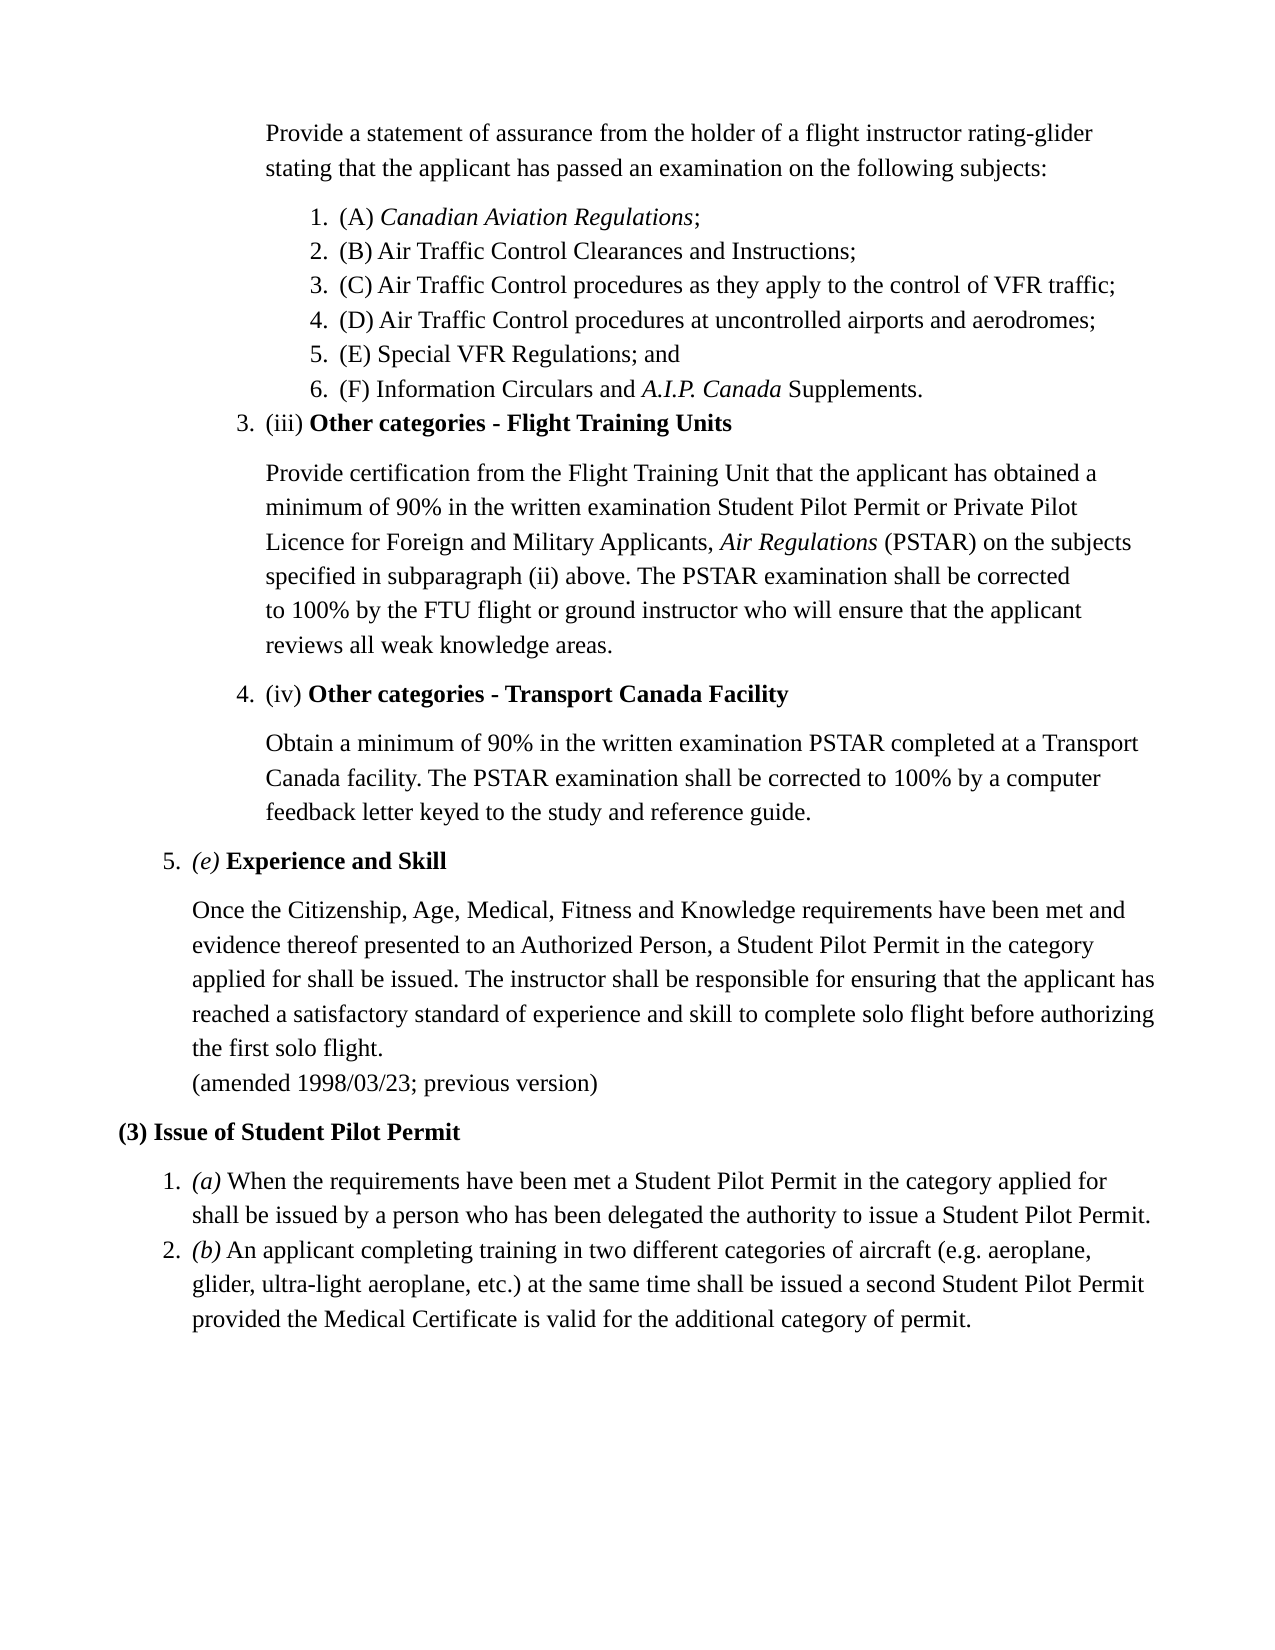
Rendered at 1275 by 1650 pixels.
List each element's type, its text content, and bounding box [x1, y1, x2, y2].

list (F) Information Circulars and A.I.P. Canada Supplements. [309, 374, 1157, 403]
list Obtain a minimum of 90% in the written examination PSTAR completed at a Transport Canada facility. The PSTAR examination shall be corrected to 100% by a computer feedback letter keyed to the study and reference guide. [236, 728, 1157, 826]
text (3) Issue of Student Pilot Permit [118, 1117, 1157, 1145]
list (B) Air Traffic Control Clearances and Instructions; [309, 236, 1157, 265]
list Provide a statement of assurance from the holder of a flight instructor rating-glider stating that the applicant has passed an examination on the following subjects: [236, 118, 1157, 181]
list (D) Air Traffic Control procedures at uncontrolled airports and aerodromes; [309, 305, 1157, 334]
list Provide certification from the Flight Training Unit that the applicant has obtained a minimum of 90% in the written examination Student Pilot Permit or Private Pilot Licence for Foreign and Military Applicants, Air Regulations (PSTAR) on the subjects specified in subparagraph (ii) above. The PSTAR examination shall be corrected to 100% by the FTU flight or ground instructor who will ensure that the applicant reviews all weak knowledge areas. [236, 458, 1157, 659]
list (iv) Other categories - Transport Canada Facility [236, 679, 1157, 708]
list (A) Canadian Aviation Regulations; [309, 202, 1157, 230]
list (e) Experience and Skill [162, 846, 1157, 875]
list (E) Special VFR Regulations; and [309, 339, 1157, 368]
list (a) When the requirements have been met a Student Pilot Permit in the category applied for shall be issued by a person who has been delegated the authority to issue a Student Pilot Permit. [162, 1166, 1157, 1229]
list (iii) Other categories - Flight Training Units [236, 408, 1157, 437]
list (C) Air Traffic Control procedures as they apply to the control of VFR traffic; [309, 271, 1157, 299]
list Once the Citizenship, Age, Medical, Fitness and Knowledge requirements have been met and evidence thereof presented to an Authorized Person, a Student Pilot Permit in the category applied for shall be issued. The instructor shall be responsible for ensuring that the applicant has reached a satisfactory standard of experience and skill to complete solo flight before authorizing the first solo flight. (amended 1998/03/23; previous version) [162, 895, 1157, 1096]
list (b) An applicant completing training in two different categories of aircraft (e.g. aeroplane, glider, ultra-light aeroplane, etc.) at the same time shall be issued a second Student Pilot Permit provided the Medical Certificate is valid for the additional category of permit. [162, 1235, 1157, 1332]
